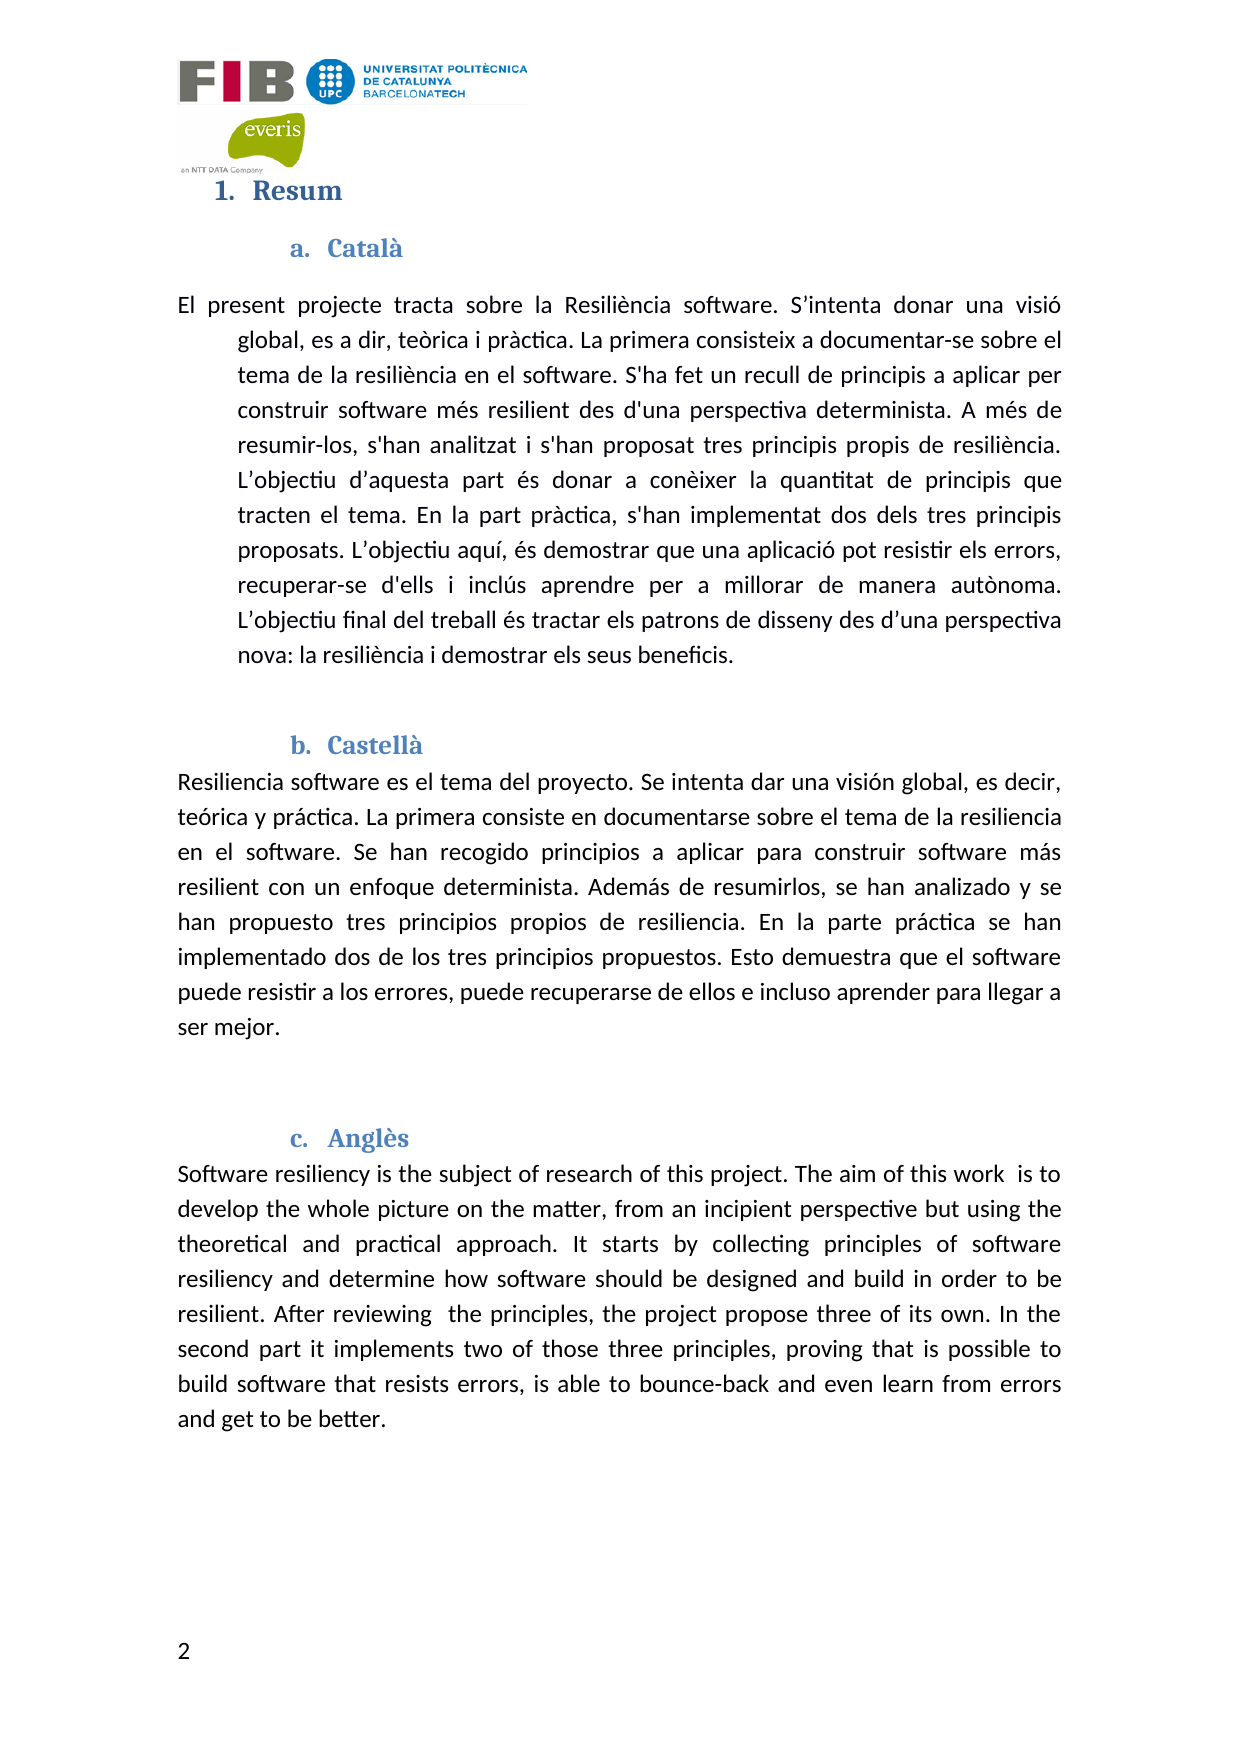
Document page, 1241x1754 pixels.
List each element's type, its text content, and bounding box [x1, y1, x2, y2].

text Resiliencia software es el tema del proyecto. Se intenta dar una visión global, es decir, teórica y práctica. La primera consiste en documentarse sobre el tema de la resiliencia en el software. Se han recogido principios a aplicar para construir software más resilient con un enfoque determinista. Además de resumirlos, se han analizado y se han propuesto tres principios propios de resiliencia. En la parte práctica se han implementado dos de los tres principios propuestos. Esto demuestra que el software puede resistir a los errores, puede recuperarse de ellos e incluso aprender para llegar a ser mejor. [177, 766, 1063, 1042]
text Software resiliency is the subject of research of this project. The aim of this work is to develop the whole picture on the matter, from an incipient perspective but using the theoretical and practical approach. It starts by collecting principles of software resiliency and determine how software should be designed and build in order to be resilient. After reviewing the principles, the project propose three of its own. In the second part it implements two of those three principles, proving that is possible to build software that resists errors, is able to bounce-back and even learn from errors and get to be better. [177, 1158, 1063, 1434]
subtitle Català [290, 233, 1063, 264]
picture [177, 59, 528, 105]
subtitle Castellà [290, 730, 1063, 762]
subtitle Resum [215, 174, 1063, 207]
picture [177, 110, 306, 174]
subtitle El present projecte tracta sobre la Resiliència software. S’intenta donar una visió global, es a dir, teòrica i pràctica. La primera consisteix a documentar-se sobre el tema de la resiliència en el software. S'ha fet un recull de principis a aplicar per construir software més resilient des d'una perspectiva determinista. A més de resumir-los, s'han analitzat i s'han proposat tres principis propis de resiliència. L’objectiu d’aquesta part és donar a conèixer la quantitat de principis que tracten el tema. En la part pràctica, s'han implementat dos dels tres principis proposats. L’objectiu aquí, és demostrar que una aplicació pot resistir els errors, recuperar-se d'ells i inclús aprendre per a millorar de manera autònoma. L’objectiu final del treball és tractar els patrons de disseny des d’una perspectiva nova: la resiliència i demostrar els seus beneficis. [177, 289, 1063, 670]
subtitle Anglès [290, 1123, 1063, 1154]
